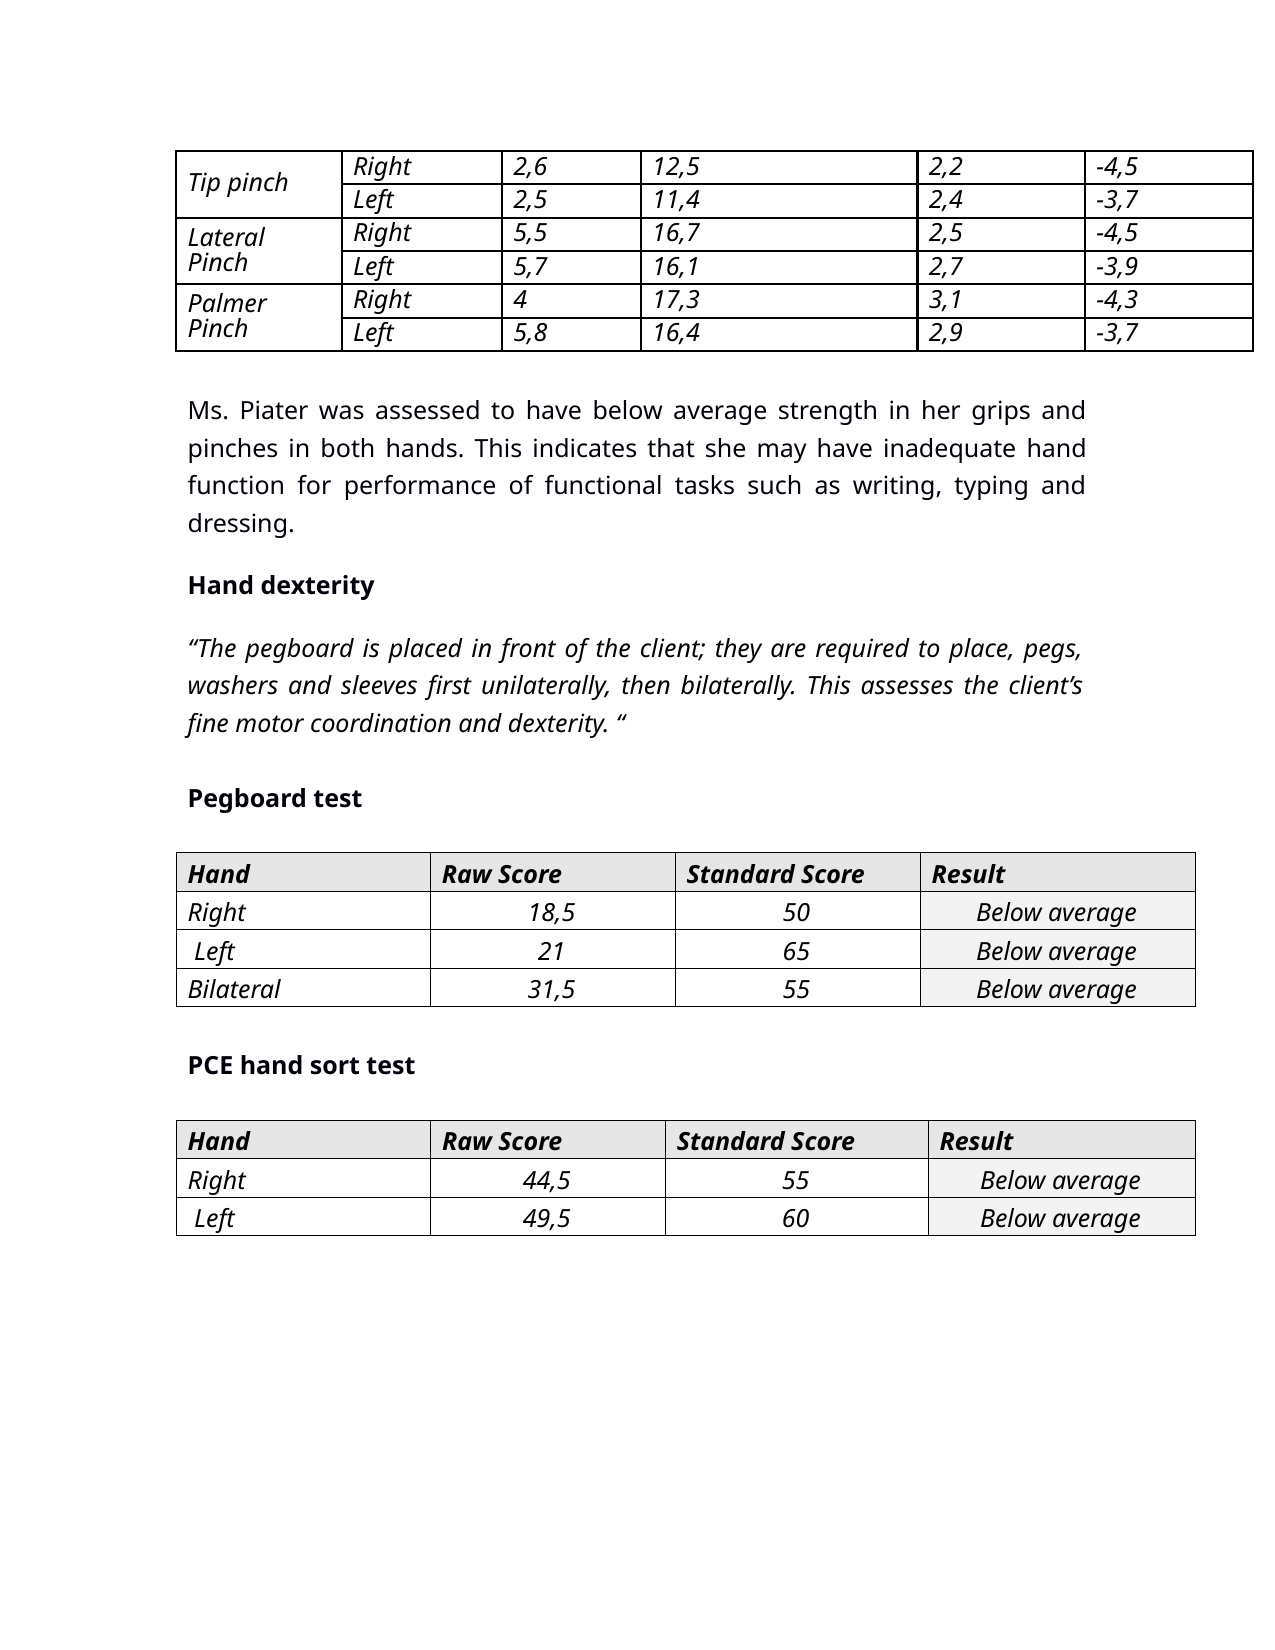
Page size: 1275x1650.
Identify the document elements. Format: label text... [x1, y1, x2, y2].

text Pegboard test [187, 777, 1087, 814]
table_cell Left [343, 319, 501, 350]
table_cell 4 [503, 285, 640, 317]
text Ms. Piater was assessed to have below average strength in her grips and pinches in both hands. This indicates that she may have inadequate hand function for performance of functional tasks such as writing, typing and dressing. [187, 389, 1087, 539]
table_cell -4,5 [1086, 152, 1252, 183]
table_cell -3,7 [1086, 319, 1252, 350]
table_cell 16,1 [642, 252, 916, 283]
table_cell 2,5 [919, 219, 1084, 250]
table_cell Left [343, 252, 501, 283]
table_cell Left [177, 1198, 430, 1235]
table_cell -3,9 [1086, 252, 1252, 283]
table_cell 65 [676, 930, 920, 968]
table_cell Lateral Pinch [177, 219, 341, 283]
table_cell 3,1 [919, 285, 1084, 317]
table_cell 5,5 [503, 219, 640, 250]
table_cell 2,5 [503, 185, 640, 217]
table_cell Right [177, 892, 430, 929]
table_header Result [929, 1121, 1195, 1158]
text “The pegboard is placed in front of the client; they are required to place, pegs, washers and sleeves first unilaterally, then bilaterally. This assesses the client’s fine motor coordination and dexterity. “ [187, 627, 1087, 739]
table_cell Below average [929, 1159, 1195, 1197]
table_cell 44,5 [431, 1159, 665, 1197]
table_header Hand [177, 853, 430, 891]
table_cell 2,9 [919, 319, 1084, 350]
table_cell 5,7 [503, 252, 640, 283]
table_cell 49,5 [431, 1198, 665, 1235]
table_cell Below average [929, 1198, 1195, 1235]
table_cell 18,5 [431, 892, 675, 929]
table_cell 16,7 [642, 219, 916, 250]
table_cell 5,8 [503, 319, 640, 350]
table_header Result [921, 853, 1195, 891]
table_cell Bilateral [177, 969, 430, 1006]
table_header Hand [177, 1121, 430, 1158]
table_cell 12,5 [642, 152, 916, 183]
table_cell Below average [921, 892, 1195, 929]
table_cell 17,3 [642, 285, 916, 317]
table_cell Below average [921, 969, 1195, 1006]
table_cell 50 [676, 892, 920, 929]
table_cell 11,4 [642, 185, 916, 217]
table_cell 31,5 [431, 969, 675, 1006]
table_cell 2,4 [919, 185, 1084, 217]
table_header Raw Score [431, 1121, 665, 1158]
table_cell Below average [921, 930, 1195, 968]
table_cell 55 [676, 969, 920, 1006]
text Hand dexterity [187, 564, 1087, 602]
table_cell Left [343, 185, 501, 217]
table_cell Right [343, 219, 501, 250]
table_cell Left [177, 930, 430, 968]
table_cell -4,3 [1086, 285, 1252, 317]
table_cell Right [343, 285, 501, 317]
text PCE hand sort test [187, 1045, 1087, 1082]
table_cell Right [177, 1159, 430, 1197]
table_cell 2,2 [919, 152, 1084, 183]
table_header Standard Score [666, 1121, 928, 1158]
table_cell 16,4 [642, 319, 916, 350]
table_cell 60 [666, 1198, 928, 1235]
table_cell 21 [431, 930, 675, 968]
table_cell Palmer Pinch [177, 285, 341, 350]
table_cell -3,7 [1086, 185, 1252, 217]
table_cell 2,7 [919, 252, 1084, 283]
table_cell -4,5 [1086, 219, 1252, 250]
table_cell 55 [666, 1159, 928, 1197]
table_header Standard Score [676, 853, 920, 891]
table_cell Right [343, 152, 501, 183]
table_header Raw Score [431, 853, 675, 891]
table_cell Tip pinch [177, 152, 341, 217]
table_cell 2,6 [503, 152, 640, 183]
